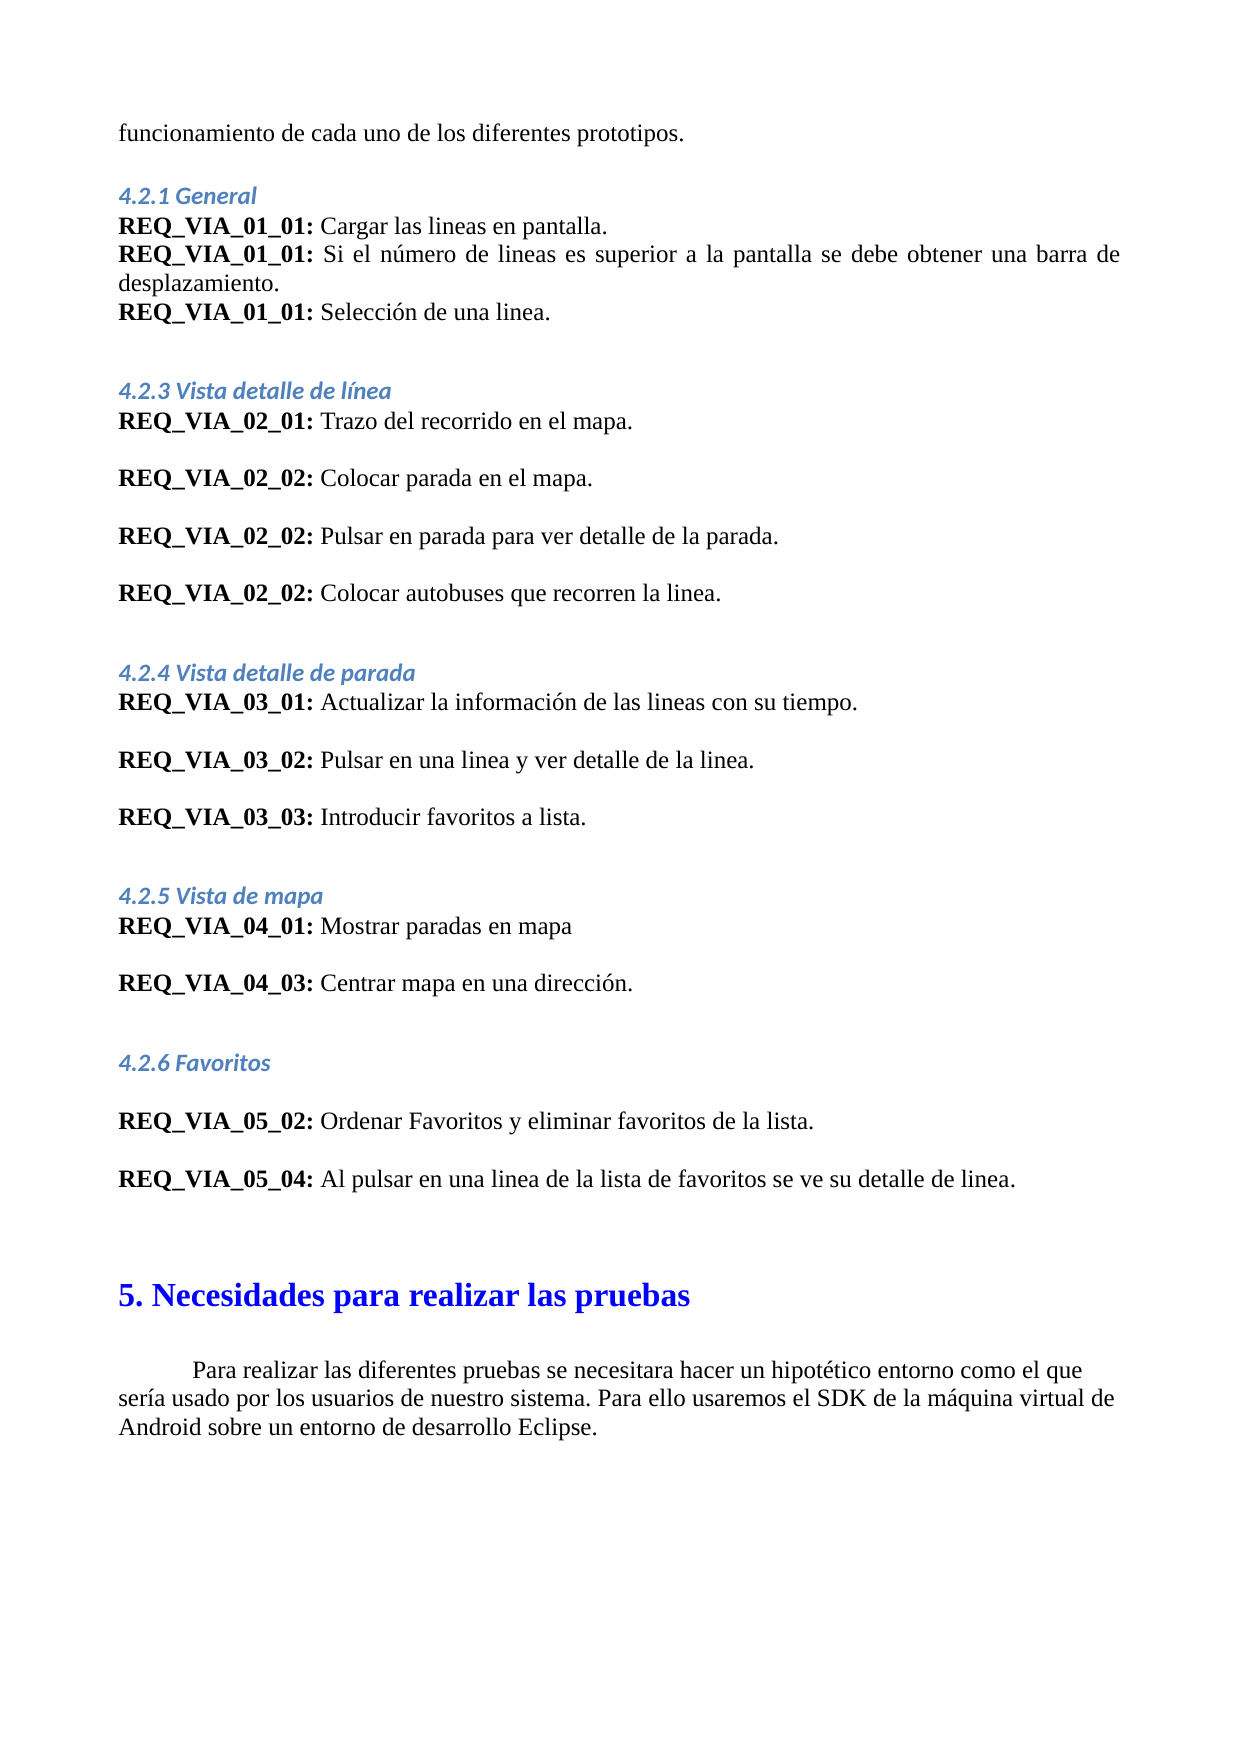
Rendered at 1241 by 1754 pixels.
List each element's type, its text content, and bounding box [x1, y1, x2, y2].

subtitle 4.2.3 Vista detalle de línea [118, 375, 1122, 406]
text REQ_VIA_03_03: Introducir favoritos a lista. [118, 802, 1122, 831]
text REQ_VIA_01_01: Si el número de lineas es superior a la pantalla se debe obtener una barra de desplazamiento. [118, 239, 1122, 297]
text REQ_VIA_05_02: Ordenar Favoritos y eliminar favoritos de la lista. [118, 1106, 1122, 1135]
text REQ_VIA_01_01: Cargar las lineas en pantalla. [118, 211, 1122, 239]
text funcionamiento de cada uno de los diferentes prototipos. [118, 118, 1122, 147]
text REQ_VIA_05_04: Al pulsar en una linea de la lista de favoritos se ve su detalle de linea. [118, 1164, 1122, 1192]
text REQ_VIA_03_01: Actualizar la información de las lineas con su tiempo. [118, 687, 1122, 716]
subtitle 4.2.5 Vista de mapa [118, 881, 1122, 911]
list REQ_VIA_02_02: Colocar parada en el mapa. [118, 463, 1122, 492]
text REQ_VIA_04_01: Mostrar paradas en mapa [118, 911, 1122, 940]
subtitle 5. Necesidades para realizar las pruebas [118, 1275, 1122, 1313]
text Para realizar las diferentes pruebas se necesitara hacer un hipotético entorno como el que sería usado por los usuarios de nuestro sistema. Para ello usaremos el SDK de la máquina virtual de Android sobre un entorno de desarrollo Eclipse. [118, 1355, 1122, 1441]
text REQ_VIA_02_02: Pulsar en parada para ver detalle de la parada. [118, 521, 1122, 549]
subtitle 4.2.1 General [118, 180, 1122, 211]
text REQ_VIA_04_03: Centrar mapa en una dirección. [118, 968, 1122, 997]
text REQ_VIA_01_01: Selección de una linea. [118, 297, 1122, 326]
text REQ_VIA_03_02: Pulsar en una linea y ver detalle de la linea. [118, 745, 1122, 773]
list REQ_VIA_02_01: Trazo del recorrido en el mapa. [118, 406, 1122, 434]
subtitle 4.2.4 Vista detalle de parada [118, 657, 1122, 687]
list REQ_VIA_02_02: Colocar autobuses que recorren la linea. [118, 578, 1122, 607]
subtitle 4.2.6 Favoritos [118, 1047, 1122, 1077]
